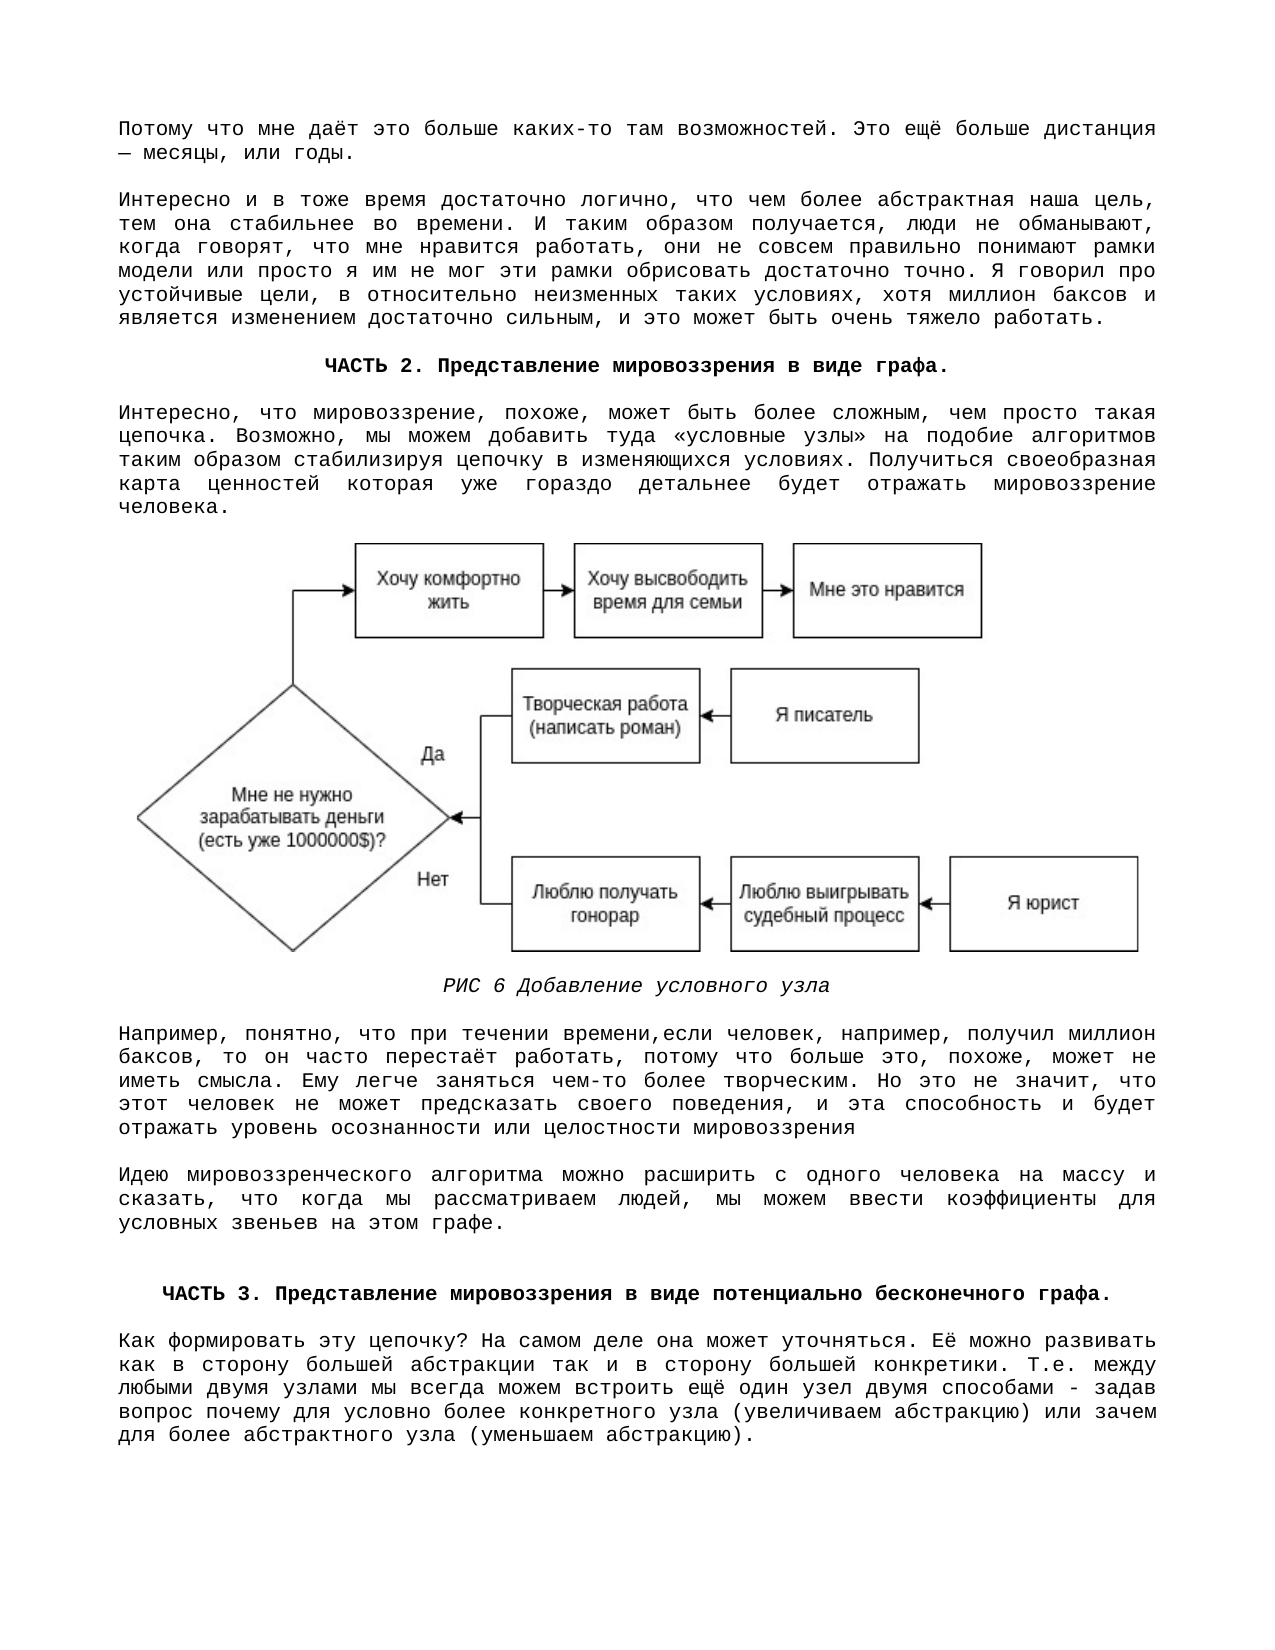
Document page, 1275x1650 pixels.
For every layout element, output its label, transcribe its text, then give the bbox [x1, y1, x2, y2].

text Идею мировоззренческого алгоритма можно расширить с одного человека на массу и сказать, что когда мы рассматриваем людей, мы можем ввести коэффициенты для условных звеньев на этом графе. [118, 1164, 1157, 1235]
text Интересно и в тоже время достаточно логично, что чем более абстрактная наша цель, тем она стабильнее во времени. И таким образом получается, люди не обманывают, когда говорят, что мне нравится работать, они не совсем правильно понимают рамки модели или просто я им не мог эти рамки обрисовать достаточно точно. Я говорил про устойчивые цели, в относительно неизменных таких условиях, хотя миллион баксов и является изменением достаточно сильным, и это может быть очень тяжело работать. [118, 189, 1157, 331]
picture [136, 543, 1139, 952]
text Потому что мне даёт это больше каких-то там возможностей. Это ещё больше дистанция — месяцы, или годы. [118, 118, 1157, 165]
text Интересно, что мировоззрение, похоже, может быть более сложным, чем просто такая цепочка. Возможно, мы можем добавить туда «условные узлы» на подобие алгоритмов таким образом стабилизируя цепочку в изменяющихся условиях. Получиться своеобразная карта ценностей которая уже гораздо детальнее будет отражать мировоззрение человека. [118, 402, 1157, 520]
text Например, понятно, что при течении времени,если человек, например, получил миллион баксов, то он часто перестаёт работать, потому что больше это, похоже, может не иметь смысла. Ему легче заняться чем-то более творческим. Но это не значит, что этот человек не может предсказать своего поведения, и эта способность и будет отражать уровень осознанности или целостности мировоззрения [118, 1022, 1157, 1141]
text Как формировать эту цепочку? На самом деле она может уточняться. Её можно развивать как в сторону большей абстракции так и в сторону большей конкретики. Т.е. между любыми двумя узлами мы всегда можем встроить ещё один узел двумя способами - задав вопрос почему для условно более конкретного узла (увеличиваем абстракцию) или зачем для более абстрактного узла (уменьшаем абстракцию). [118, 1330, 1157, 1448]
text РИС 6 Добавление условного узла [118, 975, 1157, 999]
text ЧАСТЬ 2. Представление мировоззрения в виде графа. [118, 354, 1157, 378]
text ЧАСТЬ 3. Представление мировоззрения в виде потенциально бесконечного графа. [118, 1283, 1157, 1306]
